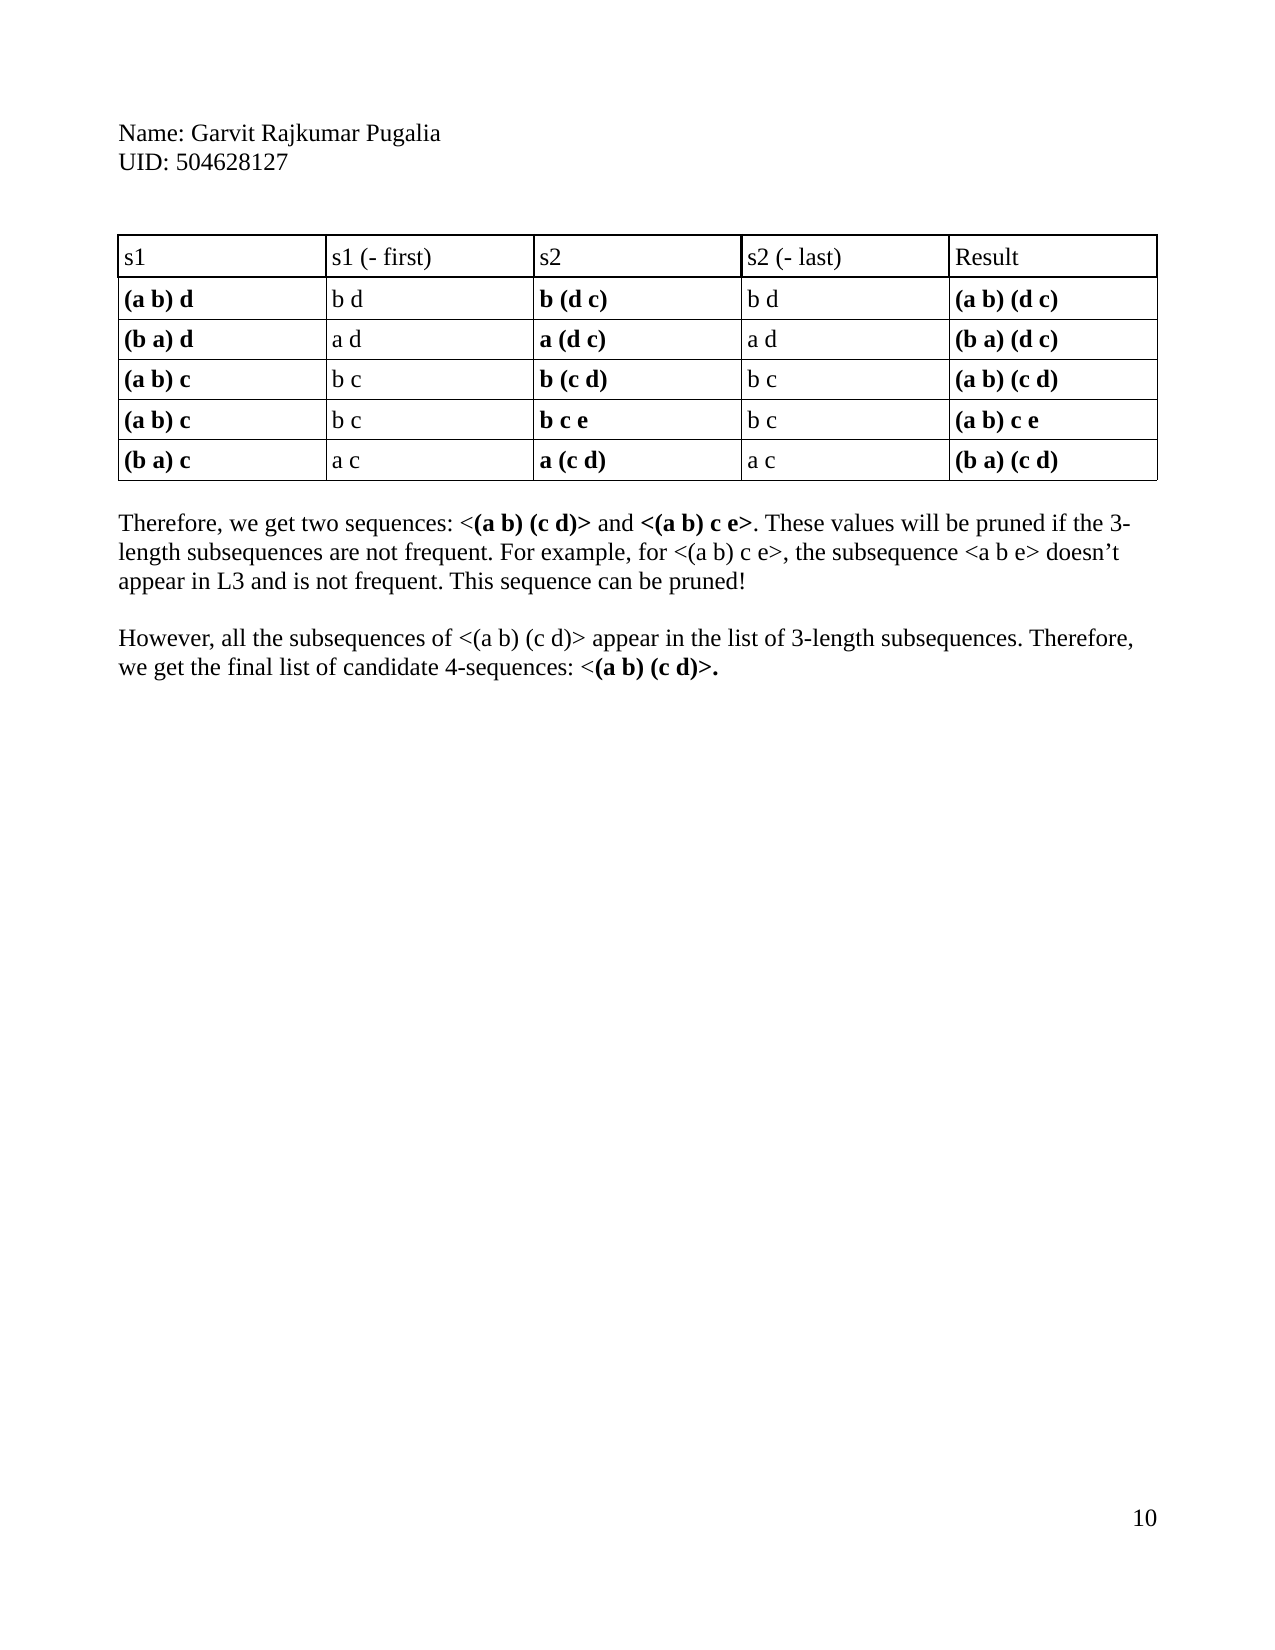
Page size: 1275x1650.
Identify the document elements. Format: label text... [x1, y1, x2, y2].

table_header s1 (- first) [327, 236, 533, 276]
table_cell (b a) d [119, 320, 326, 359]
table_cell (b a) (d c) [950, 320, 1157, 359]
table_cell (a b) c [119, 360, 326, 399]
table_cell a c [327, 440, 533, 480]
table_cell a d [742, 320, 949, 359]
table_cell (b a) c [119, 440, 326, 480]
table_cell (a b) (c d) [950, 360, 1157, 399]
table_cell (b a) (c d) [950, 440, 1157, 480]
table_cell b c [742, 400, 949, 439]
table_cell b c [327, 400, 533, 439]
table_cell b (d c) [534, 278, 741, 318]
table_cell a (c d) [534, 440, 741, 480]
table_cell b c [742, 360, 949, 399]
table_cell b d [327, 278, 533, 318]
table_cell b d [742, 278, 949, 318]
table_header s1 [119, 236, 325, 276]
table_cell (a b) (d c) [950, 278, 1157, 318]
table_cell (a b) d [119, 278, 326, 318]
table_cell (a b) c [119, 400, 326, 439]
text However, all the subsequences of <(a b) (c d)> appear in the list of 3-length subsequences. Therefore, we get the final list of candidate 4-sequences: <(a b) (c d)>. [118, 623, 1157, 681]
table_header Result [950, 236, 1156, 276]
table_cell b (c d) [534, 360, 741, 399]
table_cell b c e [534, 400, 741, 439]
table_cell a (d c) [534, 320, 741, 359]
table_cell (a b) c e [950, 400, 1157, 439]
text Therefore, we get two sequences: <(a b) (c d)> and <(a b) c e>. These values will be pruned if the 3-length subsequences are not frequent. For example, for <(a b) c e>, the subsequence <a b e> doesn’t appear in L3 and is not frequent. This sequence can be pruned! [118, 508, 1157, 595]
table_cell b c [327, 360, 533, 399]
table_cell a c [742, 440, 949, 480]
table_header s2 (- last) [743, 236, 948, 276]
table_cell a d [327, 320, 533, 359]
table_header s2 [535, 236, 740, 276]
